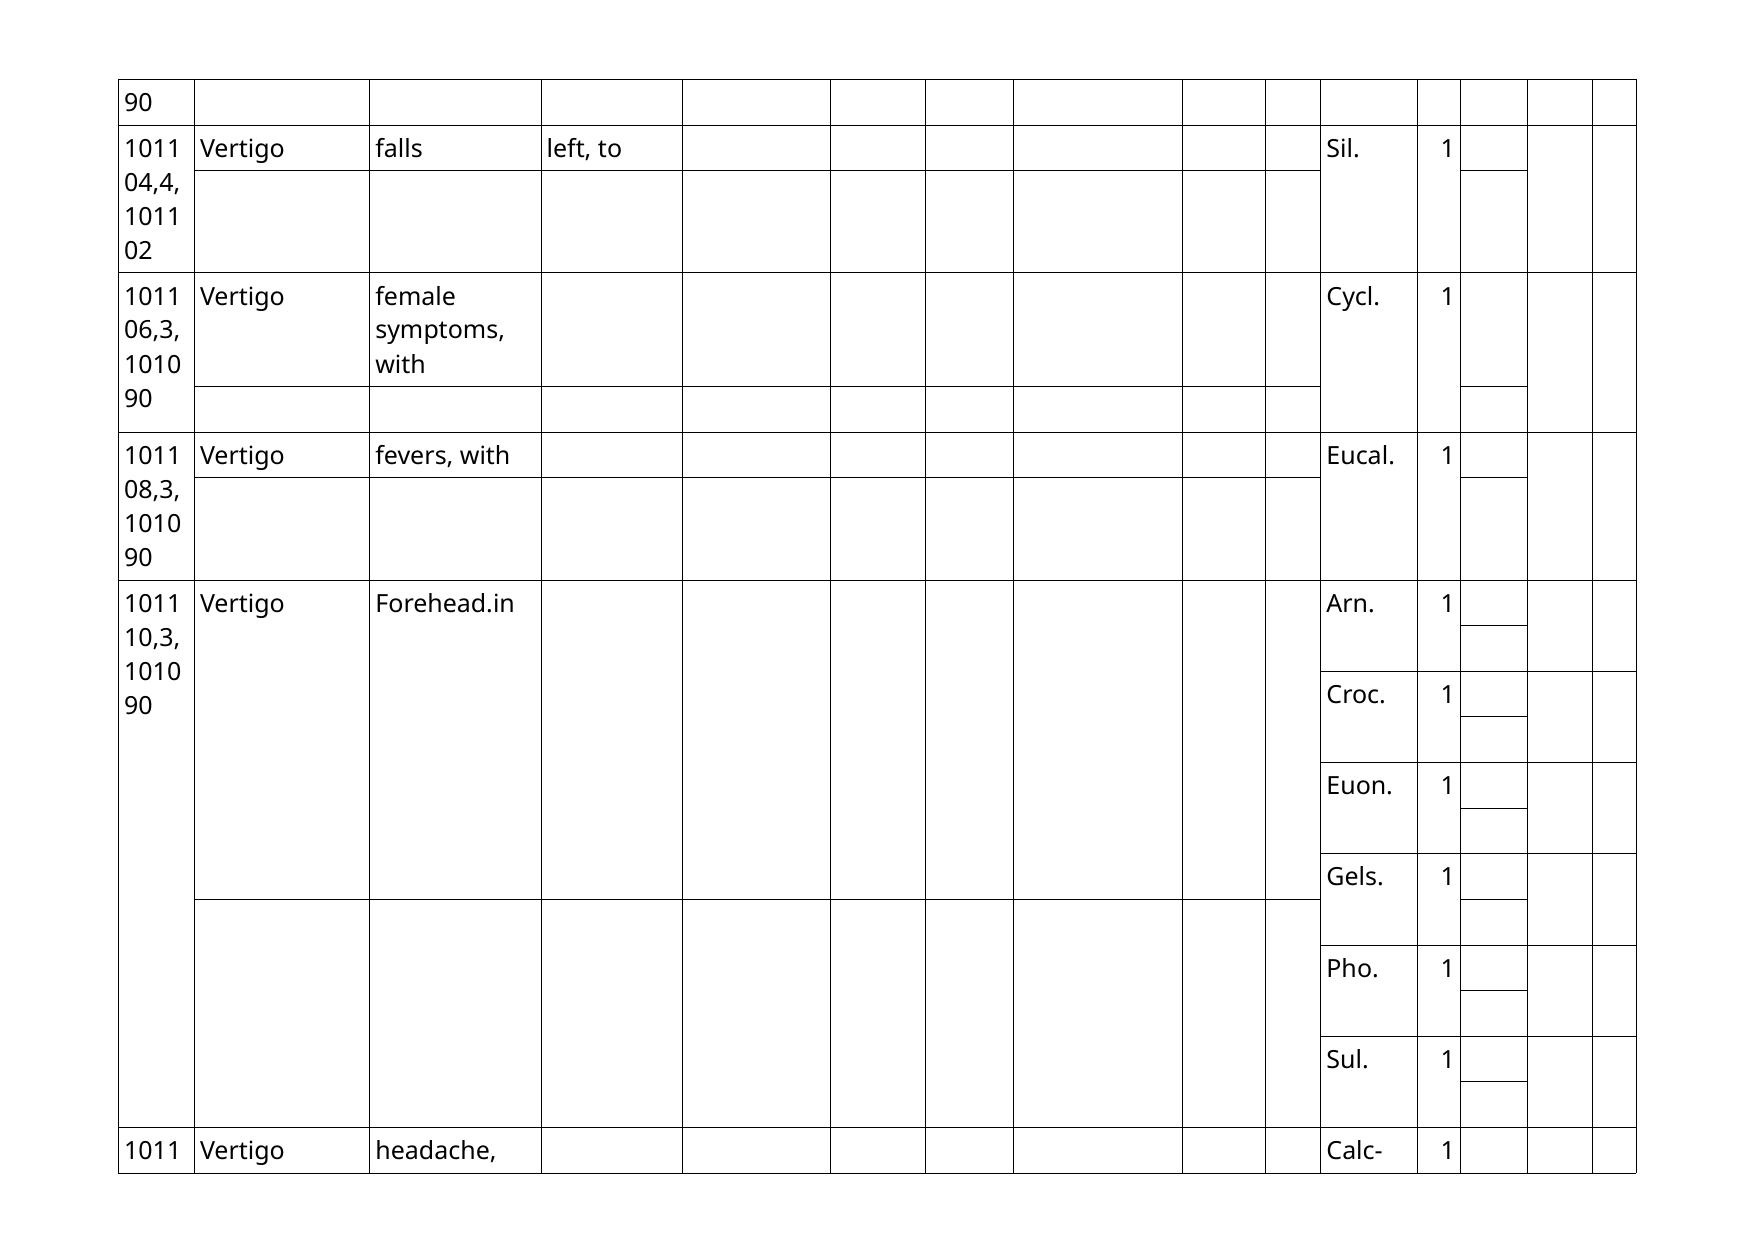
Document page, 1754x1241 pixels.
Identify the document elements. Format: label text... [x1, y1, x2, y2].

table_cell Vertigo [195, 1128, 369, 1173]
table_cell [195, 900, 369, 1127]
table_cell [831, 80, 925, 124]
table_cell 101110,3,101090 [119, 581, 194, 1127]
table_cell [831, 1128, 925, 1173]
table_cell [926, 581, 1013, 899]
table_cell [1461, 80, 1527, 124]
table_cell [926, 387, 1013, 432]
table_cell Sul. [1321, 1037, 1417, 1127]
table_cell [1014, 433, 1182, 477]
table_cell [1461, 717, 1527, 762]
table_cell [1014, 1128, 1182, 1173]
table_cell [1528, 433, 1592, 579]
table_cell [683, 900, 830, 1127]
table_cell [831, 900, 925, 1127]
table_cell [683, 80, 830, 124]
table_cell [831, 433, 925, 477]
table_cell [542, 900, 682, 1127]
table_cell [1461, 1128, 1527, 1173]
table_cell 1 [1418, 1037, 1460, 1127]
table_cell Croc. [1321, 672, 1417, 762]
table_cell [926, 478, 1013, 579]
table_cell [1528, 1037, 1592, 1127]
table_cell [1183, 900, 1265, 1127]
table_cell [831, 478, 925, 579]
table_cell [1461, 900, 1527, 944]
table_cell 1011 [119, 1128, 194, 1173]
table_cell [542, 433, 682, 477]
table_cell [683, 126, 830, 170]
table_cell [1014, 273, 1182, 386]
table_cell [1593, 1128, 1636, 1173]
table_cell [1593, 946, 1636, 1036]
table_cell [1183, 387, 1265, 432]
table_cell [1461, 126, 1527, 170]
table_cell [195, 80, 369, 124]
table_cell 1 [1418, 581, 1460, 671]
table_cell 101108,3,101090 [119, 433, 194, 579]
table_cell [1593, 433, 1636, 579]
table_cell [1528, 763, 1592, 853]
table_cell [1461, 171, 1527, 272]
table_cell [1266, 273, 1320, 386]
table_cell [926, 273, 1013, 386]
table_cell [1461, 672, 1527, 716]
table_cell [1183, 581, 1265, 899]
table_cell [1014, 478, 1182, 579]
table_cell 1 [1418, 273, 1460, 432]
table_cell [1528, 672, 1592, 762]
table_cell [1461, 273, 1527, 386]
table_cell female symptoms, with [370, 273, 541, 386]
table_cell [1266, 80, 1320, 124]
table_cell [542, 273, 682, 386]
table_cell [1183, 80, 1265, 124]
table_cell [1266, 1128, 1320, 1173]
table_cell left, to [542, 126, 682, 170]
table_cell 90 [119, 80, 194, 124]
table_cell [1461, 581, 1527, 625]
table_cell [1461, 387, 1527, 432]
table_cell [1183, 433, 1265, 477]
table_cell [1461, 1082, 1527, 1127]
table_cell [926, 80, 1013, 124]
table_cell [1461, 478, 1527, 579]
table_cell Eucal. [1321, 433, 1417, 579]
table_cell 1 [1418, 763, 1460, 853]
table_cell [1014, 171, 1182, 272]
table_cell [1014, 126, 1182, 170]
table_cell [1266, 900, 1320, 1127]
table_cell 101106,3,101090 [119, 273, 194, 432]
table_cell [1014, 900, 1182, 1127]
table_cell [1528, 581, 1592, 671]
table_cell [370, 478, 541, 579]
table_cell [370, 387, 541, 432]
table_cell [195, 387, 369, 432]
table_cell Pho. [1321, 946, 1417, 1036]
table_cell [831, 273, 925, 386]
table_cell Vertigo [195, 126, 369, 170]
table_cell [926, 1128, 1013, 1173]
table_cell [926, 126, 1013, 170]
table_cell Cycl. [1321, 273, 1417, 432]
table_cell [1461, 763, 1527, 808]
table_cell [683, 581, 830, 899]
table_cell [1593, 1037, 1636, 1127]
table_cell Arn. [1321, 581, 1417, 671]
table_cell [1593, 273, 1636, 432]
table_cell [831, 581, 925, 899]
table_cell [1528, 946, 1592, 1036]
table_cell [1321, 80, 1417, 124]
table_cell [1266, 387, 1320, 432]
table_cell [926, 171, 1013, 272]
table_cell [1528, 854, 1592, 944]
table_cell 1 [1418, 672, 1460, 762]
table_cell [683, 387, 830, 432]
table_cell [683, 171, 830, 272]
table_cell Gels. [1321, 854, 1417, 944]
table_cell 1 [1418, 433, 1460, 579]
table_cell [542, 80, 682, 124]
table_cell Calc- [1321, 1128, 1417, 1173]
table_cell [542, 1128, 682, 1173]
table_cell [1266, 126, 1320, 170]
table_cell [683, 1128, 830, 1173]
table_cell [831, 387, 925, 432]
table_cell [1593, 126, 1636, 272]
table_cell [1461, 946, 1527, 990]
table_cell [683, 478, 830, 579]
table_cell [1266, 581, 1320, 899]
table_cell [1528, 126, 1592, 272]
table_cell [1593, 854, 1636, 944]
table_cell [542, 387, 682, 432]
table_cell [1593, 672, 1636, 762]
table_cell [1183, 273, 1265, 386]
table_cell [1528, 80, 1592, 124]
table_cell [1461, 626, 1527, 671]
table_cell [1461, 809, 1527, 853]
table_cell 1 [1418, 854, 1460, 944]
table_cell headache, [370, 1128, 541, 1173]
table_cell Vertigo [195, 273, 369, 386]
table_cell Forehead.in [370, 581, 541, 899]
table_cell [1183, 171, 1265, 272]
table_cell [542, 478, 682, 579]
table_cell [1593, 763, 1636, 853]
table_cell Vertigo [195, 433, 369, 477]
table_cell fevers, with [370, 433, 541, 477]
table_cell [370, 900, 541, 1127]
table_cell [1266, 433, 1320, 477]
table_cell 101104,4,101102 [119, 126, 194, 272]
table_cell [1593, 80, 1636, 124]
table_cell [1461, 991, 1527, 1036]
table_cell 1 [1418, 126, 1460, 272]
table_cell [1014, 581, 1182, 899]
table_cell [926, 433, 1013, 477]
table_cell 1 [1418, 1128, 1460, 1173]
table_cell [831, 171, 925, 272]
table_cell [1014, 80, 1182, 124]
table_cell [195, 171, 369, 272]
table_cell [370, 171, 541, 272]
table_cell [926, 900, 1013, 1127]
table_cell [1461, 1037, 1527, 1081]
table_cell [1183, 478, 1265, 579]
table_cell [683, 273, 830, 386]
table_cell [1183, 126, 1265, 170]
table_cell [1528, 273, 1592, 432]
table_cell falls [370, 126, 541, 170]
table_cell [1593, 581, 1636, 671]
table_cell Vertigo [195, 581, 369, 899]
table_cell [1014, 387, 1182, 432]
table_cell [1461, 854, 1527, 899]
table_cell [1461, 433, 1527, 477]
table_cell [1183, 1128, 1265, 1173]
table_cell 1 [1418, 946, 1460, 1036]
table_cell Sil. [1321, 126, 1417, 272]
table_cell Euon. [1321, 763, 1417, 853]
table_cell [683, 433, 830, 477]
table_cell [831, 126, 925, 170]
table_cell [542, 581, 682, 899]
table_cell [1528, 1128, 1592, 1173]
table_cell [1266, 478, 1320, 579]
table_cell [542, 171, 682, 272]
table_cell [195, 478, 369, 579]
table_cell [370, 80, 541, 124]
table_cell [1266, 171, 1320, 272]
table_cell [1418, 80, 1460, 124]
